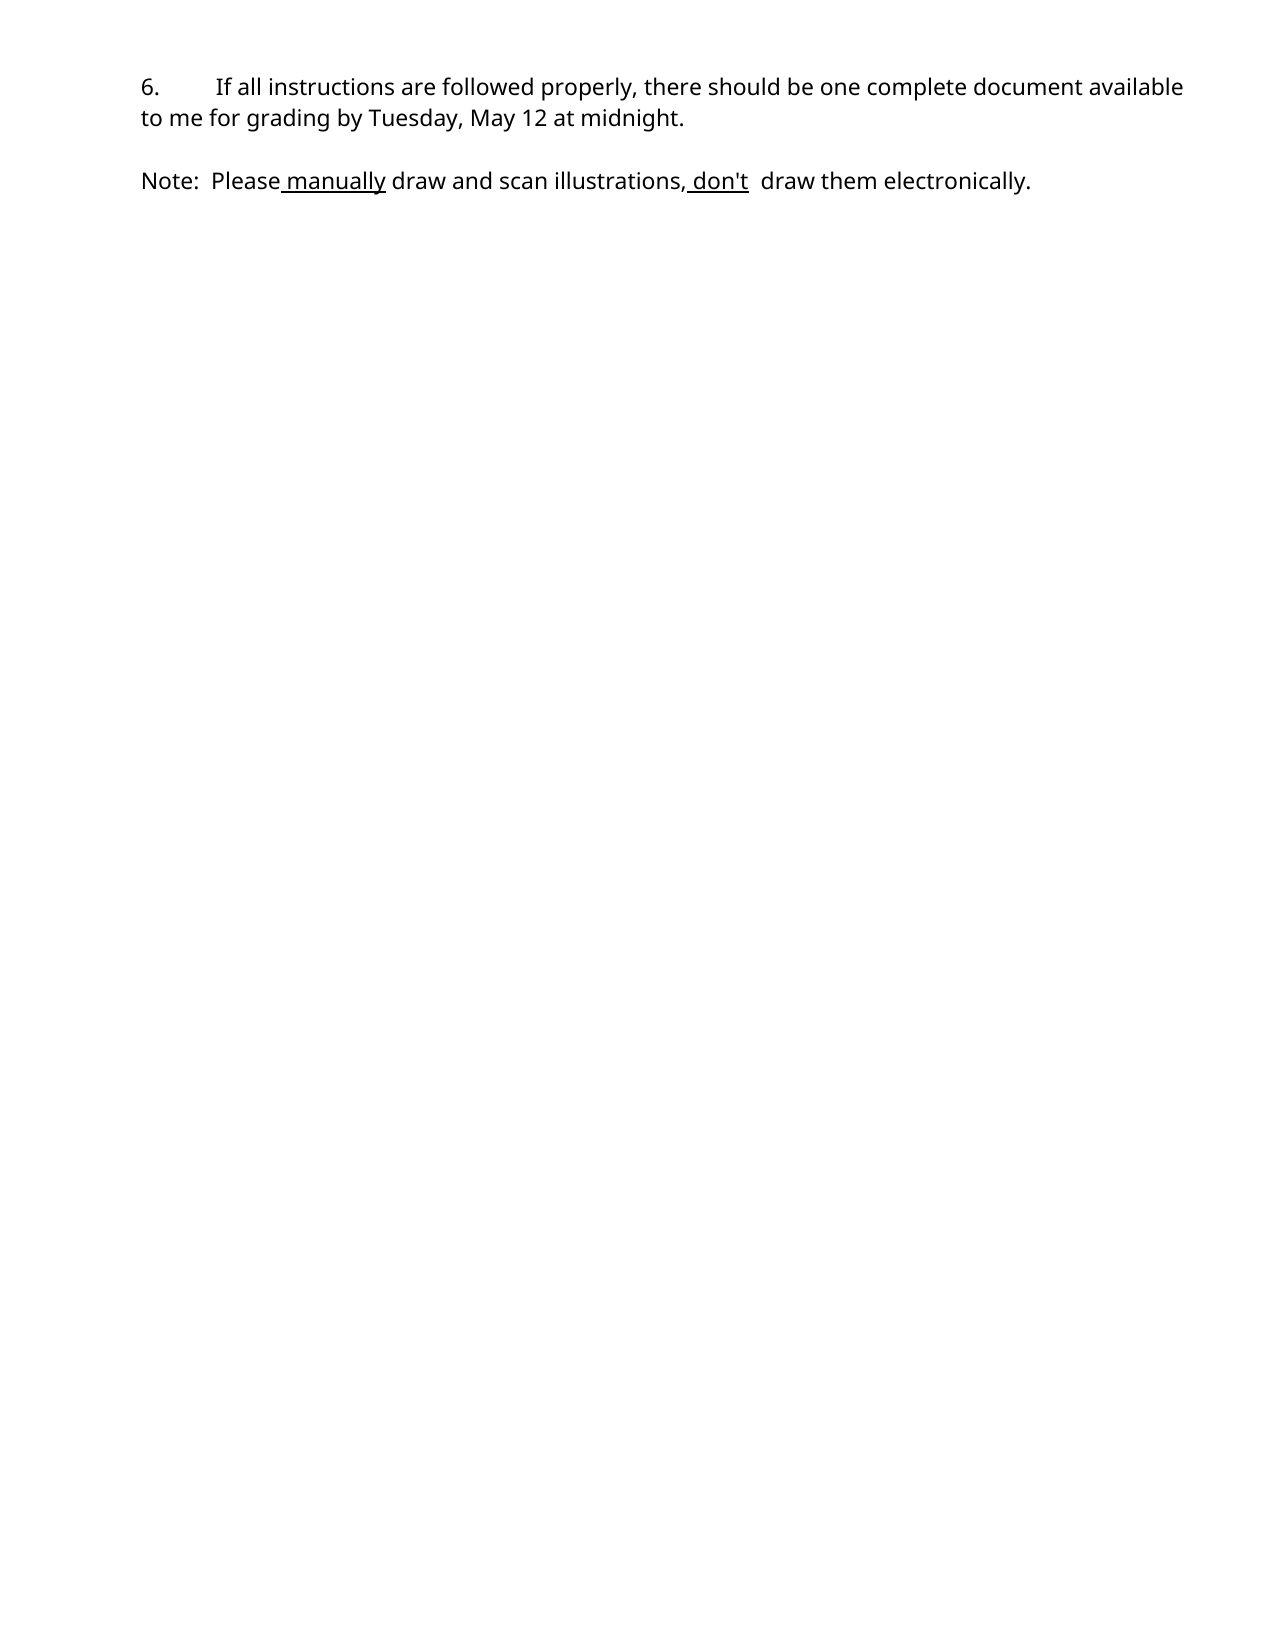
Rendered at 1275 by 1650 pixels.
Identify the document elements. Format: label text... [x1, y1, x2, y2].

text 6. If all instructions are followed properly, there should be one complete document available to me for grading by Tuesday, May 12 at midnight. [141, 71, 1204, 133]
text Note: Please manually draw and scan illustrations, don't draw them electronically. [141, 164, 1204, 196]
